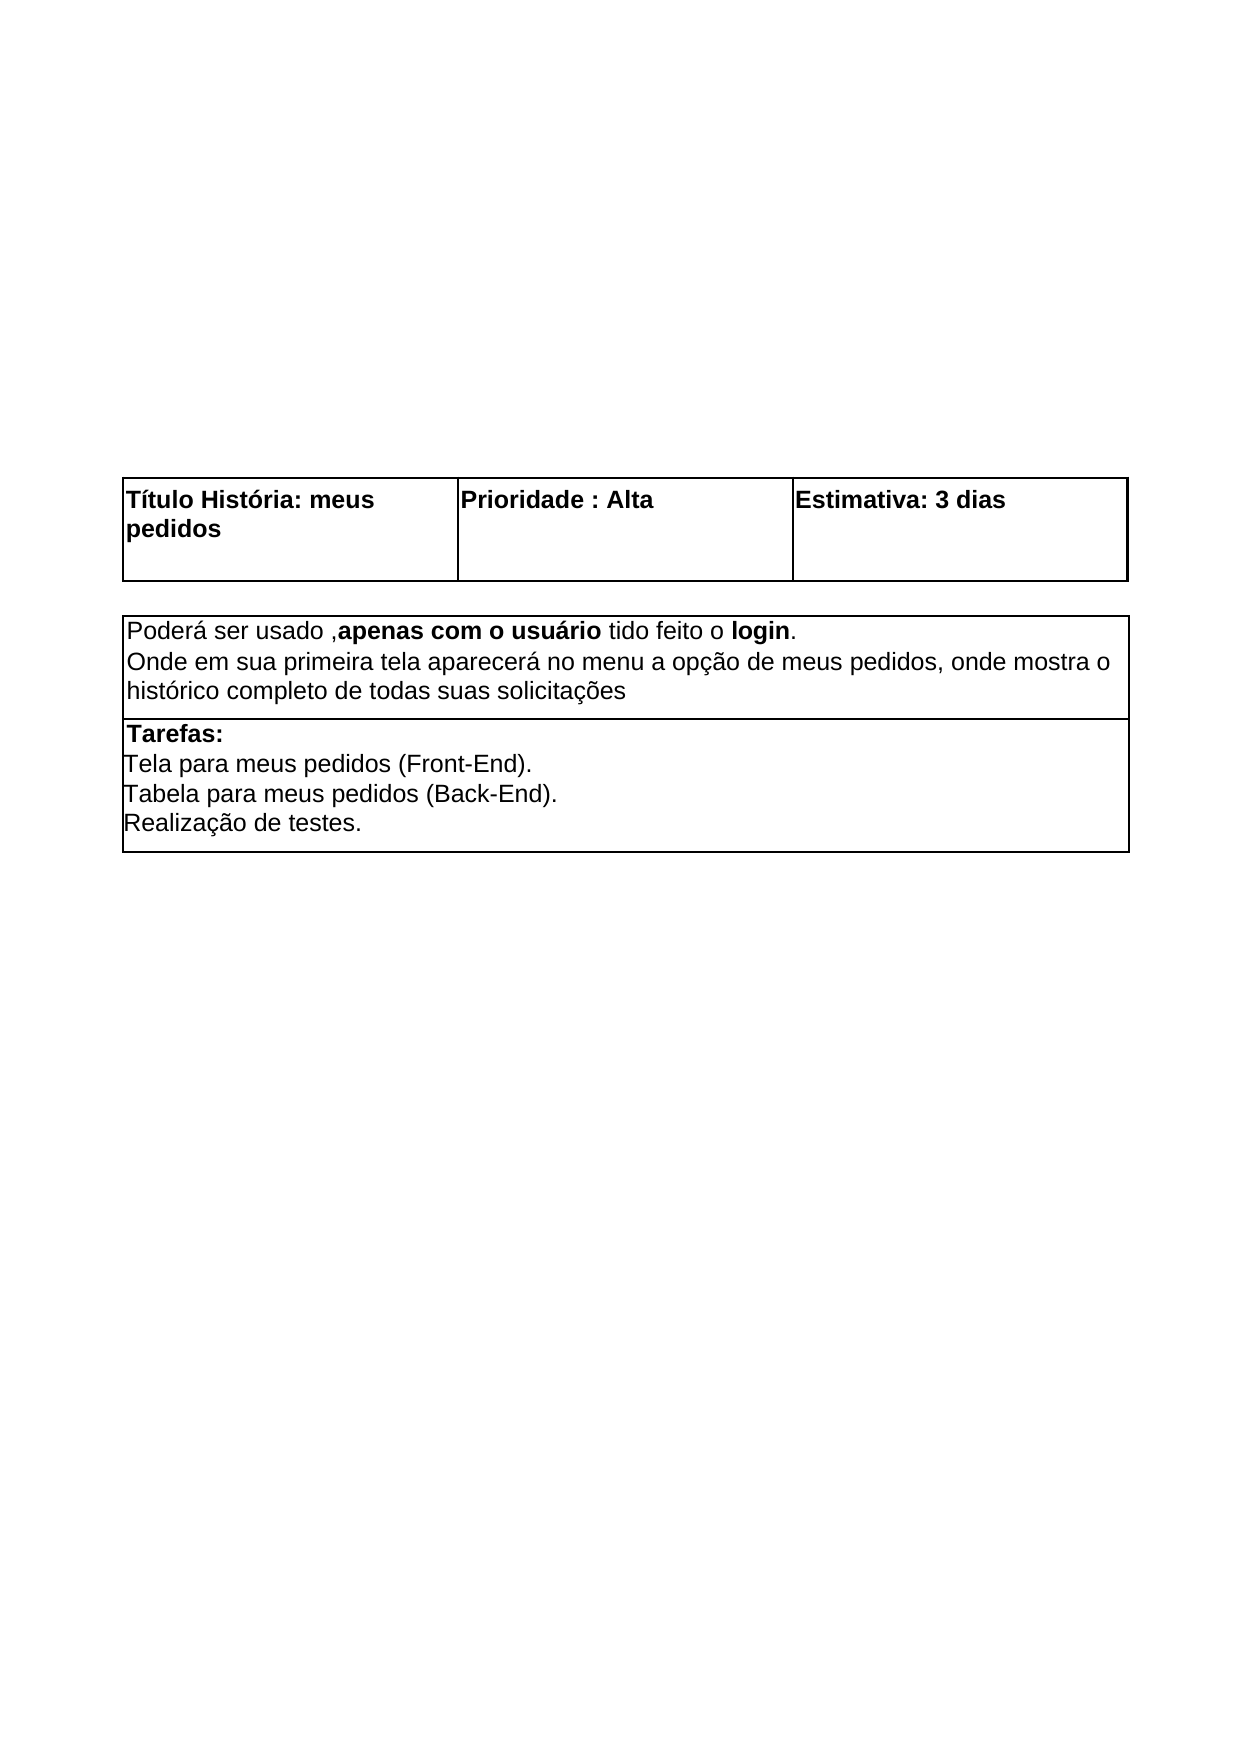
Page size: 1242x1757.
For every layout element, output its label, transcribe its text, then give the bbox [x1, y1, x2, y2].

table_header Prioridade : Alta [459, 479, 792, 580]
table_header Estimativa: 3 dias [794, 479, 1126, 580]
table_header Título História: meus pedidos [124, 479, 457, 580]
